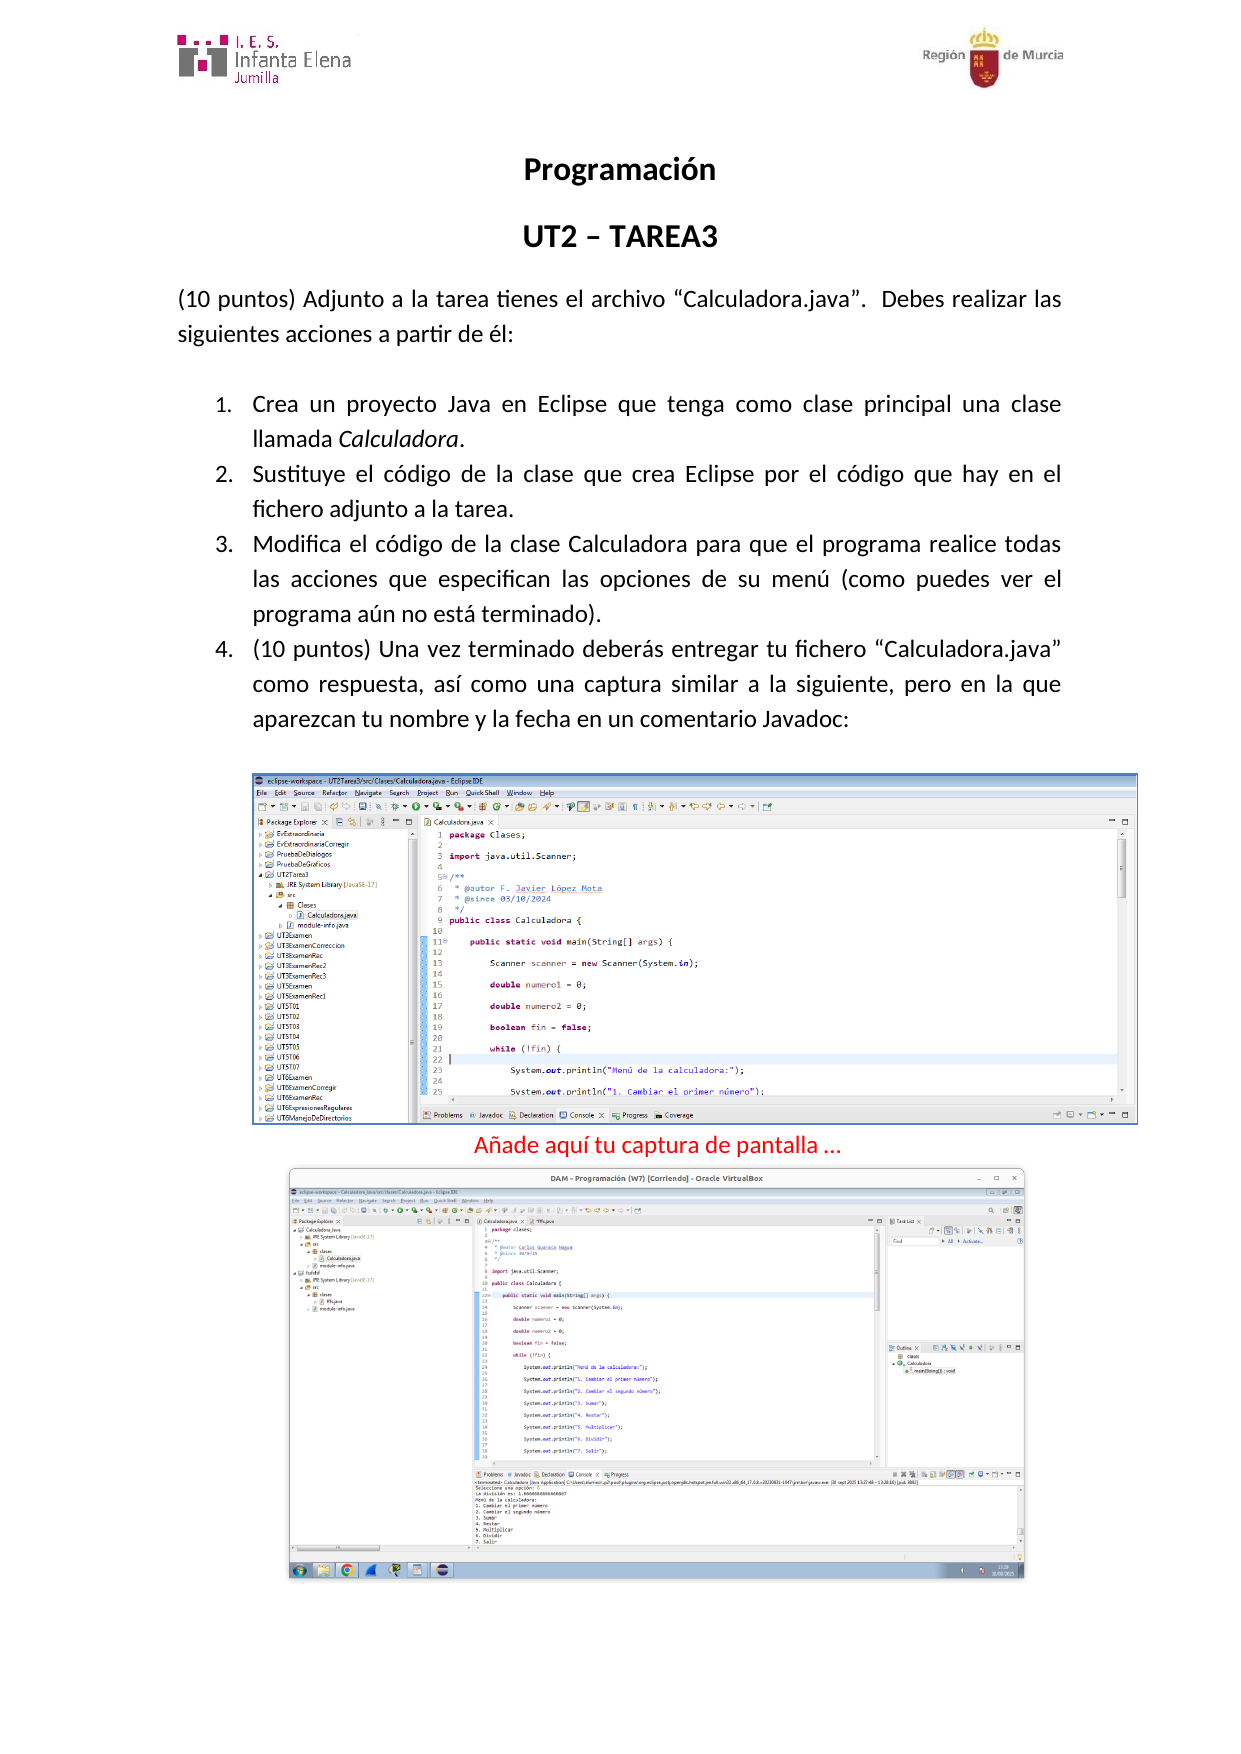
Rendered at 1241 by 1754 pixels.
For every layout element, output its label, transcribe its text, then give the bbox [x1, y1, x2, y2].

list (10 puntos) Adjunto a la tarea tienes el archivo “Calculadora.java”. Debes realizar las siguientes acciones a partir de él: [177, 283, 1063, 348]
picture [254, 775, 1137, 1123]
text UT2 – TAREA3 [177, 215, 1063, 256]
list Sustituye el código de la clase que crea Eclipse por el código que hay en el fichero adjunto a la tarea. [215, 458, 1063, 523]
text Programación [177, 148, 1063, 188]
picture [284, 1164, 1029, 1583]
list Añade aquí tu captura de pantalla … [252, 1125, 1063, 1160]
list (10 puntos) Una vez terminado deberás entregar tu fichero “Calculadora.java” como respuesta, así como una captura similar a la siguiente, pero en la que aparezcan tu nombre y la fecha en un comentario Javadoc: [215, 633, 1063, 733]
list Modifica el código de la clase Calculadora para que el programa realice todas las acciones que especifican las opciones de su menú (como puedes ver el programa aún no está terminado). [215, 528, 1063, 628]
picture [177, 25, 1063, 94]
list Crea un proyecto Java en Eclipse que tenga como clase principal una clase llamada Calculadora. [215, 388, 1063, 453]
